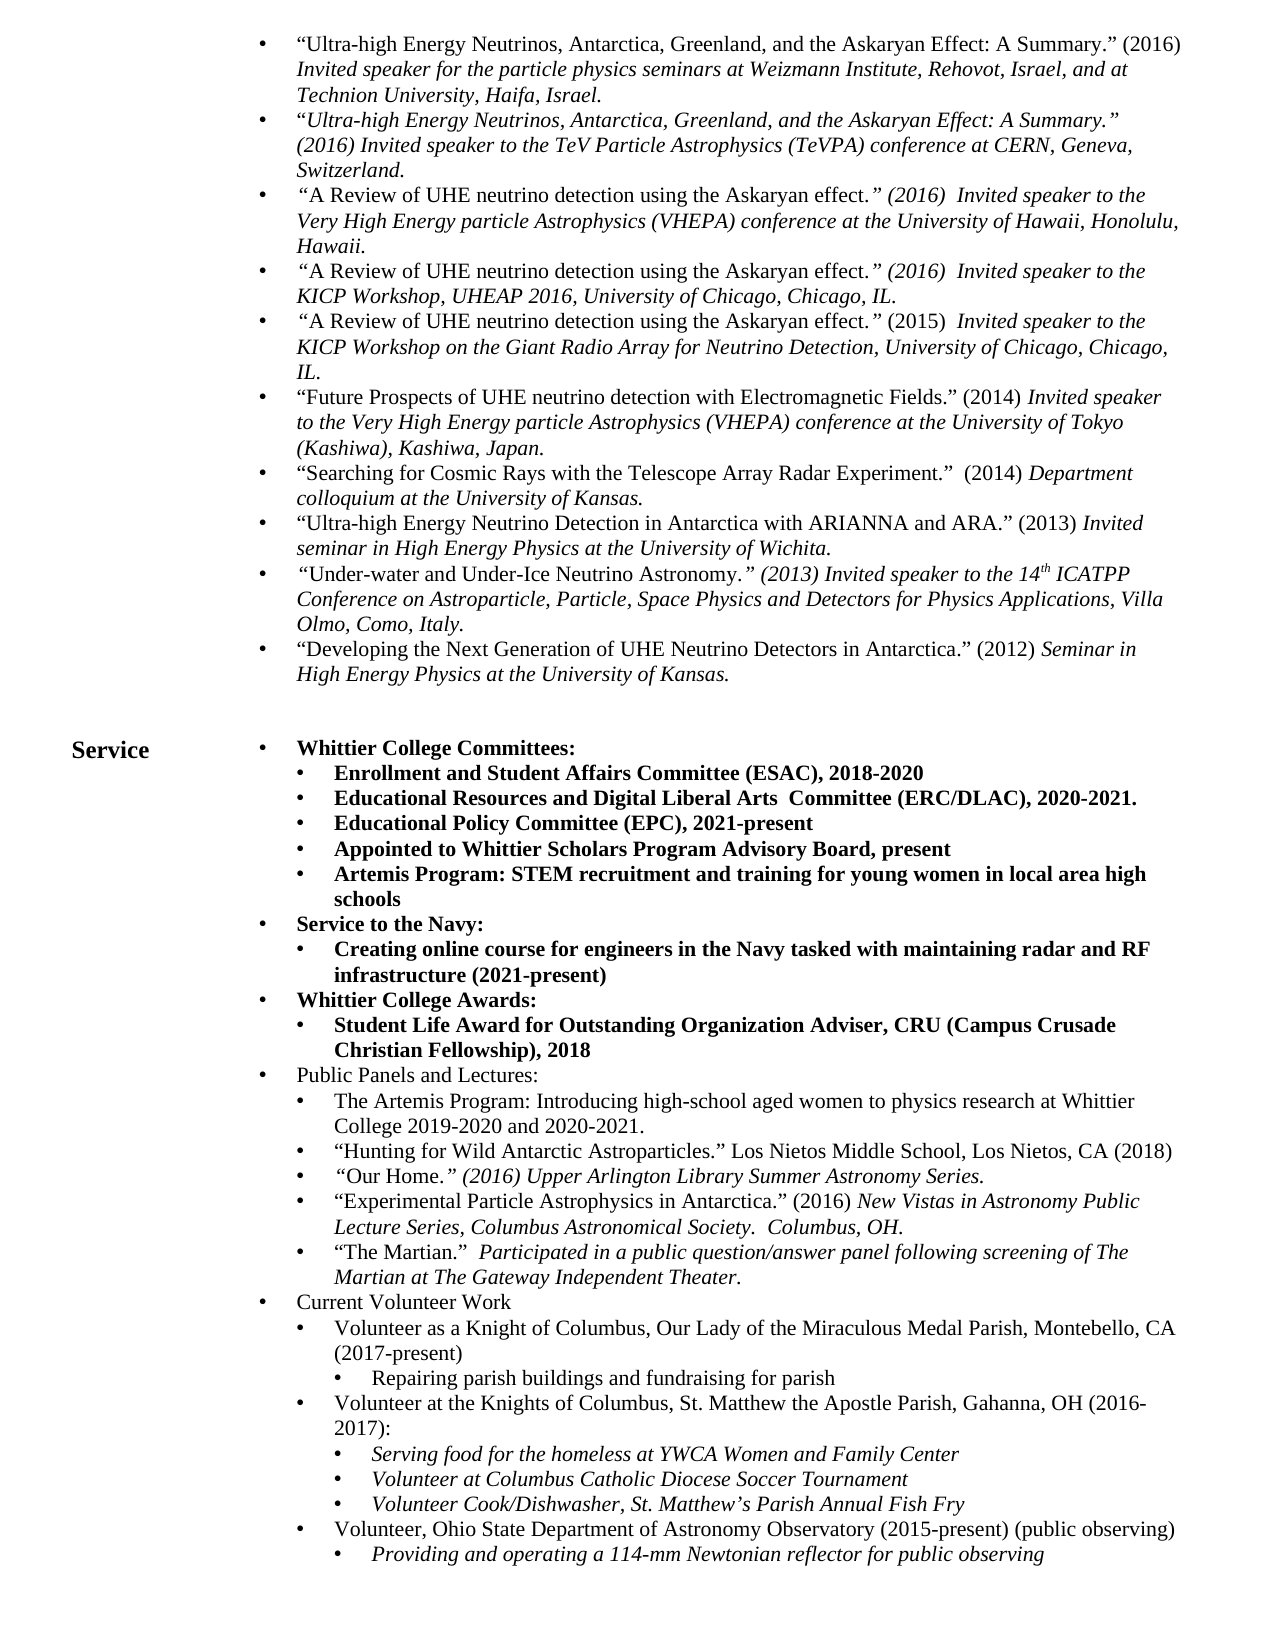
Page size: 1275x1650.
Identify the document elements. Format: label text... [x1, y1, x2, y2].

table_header Whittier College Committees: Enrollment and Student Affairs Committee (ESAC), 2018-2020 Educational Resources and Digital Liberal Arts Committee (ERC/DLAC), 2020-2021. Educational Policy Committee (EPC), 2021-present Appointed to Whittier Scholars Program Advisory Board, present Artemis Program: STEM recruitment and training for young women in local area high schools Service to the Navy: Creating online course for engineers in the Navy tasked with maintaining radar and RF infrastructure (2021-present) Whittier College Awards: Student Life Award for Outstanding Organization Adviser, CRU (Campus Crusade Christian Fellowship), 2018 Public Panels and Lectures: The Artemis Program: Introducing high-school aged women to physics research at Whittier College 2019-2020 and 2020-2021. “Hunting for Wild Antarctic Astroparticles.” Los Nietos Middle School, Los Nietos, CA (2018) “Our Home.” (2016) Upper Arlington Library Summer Astronomy Series. “Experimental Particle Astrophysics in Antarctica.” (2016) New Vistas in Astronomy Public Lecture Series, Columbus Astronomical Society. Columbus, OH. “The Martian.” Participated in a public question/answer panel following screening of The Martian at The Gateway Independent Theater. Current Volunteer Work Volunteer as a Knight of Columbus, Our Lady of the Miraculous Medal Parish, Montebello, CA (2017-present) Repairing parish buildings and fundraising for parish Volunteer at the Knights of Columbus, St. Matthew the Apostle Parish, Gahanna, OH (2016-2017): Serving food for the homeless at YWCA Women and Family Center Volunteer at Columbus Catholic Diocese Soccer Tournament Volunteer Cook/Dishwasher, St. Matthew’s Parish Annual Fish Fry Volunteer, Ohio State Department of Astronomy Observatory (2015-present) (public observing) Providing and operating a 114-mm Newtonian reflector for public observing Instructor for Young Scholars Program (YSP), Ohio State Department of Physics Volunteer at the Knights of Columbus, St. John the Evangelist Parish, Lawrence, Kansas (2013-2015) Volunteer Cook/Dishwasher, St. John’s Parish Annual Fish Fry Volunteer Groundskeeper, St. John’s Parish [216, 729, 1191, 1572]
table_header Service [66, 729, 216, 1572]
table_header Invited to teach source entitled “Introduction to GPS Signals for Onboarding of Navy Personnel” (2022). In service of the Office of Naval Research. Invited to teach source entitled “RF Field Engineering: A practical introduction” (2021). In service of the Office of Naval Research. “IceCube-Gen2 Radio Array Surface Calibration: Opportunities from Unique Transmitter and Receiver Systems” (2021). IceCube Generation 2 Calibration Workshop. “Finite Difference Time-Domain Methods for Askaryan Propagation Modeling in IceCube-Gen2” (2021). IceCube Generation 2 Calibration Workshop. “Classically Forbidden Askaryan Radiation: A decade of exploration in Antarctica in the search for cosmic neutrinos” (2018) Departmental Colloquium for Whittier College “Ultra-high Energy Neutrinos, Antarctica, Greenland, and the Askaryan Effect: A Summary.” (2016) Invited speaker for the particle physics seminars at Weizmann Institute, Rehovot, Israel, and at Technion University, Haifa, Israel. “Ultra-high Energy Neutrinos, Antarctica, Greenland, and the Askaryan Effect: A Summary.” (2016) Invited speaker to the TeV Particle Astrophysics (TeVPA) conference at CERN, Geneva, Switzerland. “A Review of UHE neutrino detection using the Askaryan effect.” (2016) Invited speaker to the Very High Energy particle Astrophysics (VHEPA) conference at the University of Hawaii, Honolulu, Hawaii. “A Review of UHE neutrino detection using the Askaryan effect.” (2016) Invited speaker to the KICP Workshop, UHEAP 2016, University of Chicago, Chicago, IL. “A Review of UHE neutrino detection using the Askaryan effect.” (2015) Invited speaker to the KICP Workshop on the Giant Radio Array for Neutrino Detection, University of Chicago, Chicago, IL. “Future Prospects of UHE neutrino detection with Electromagnetic Fields.” (2014) Invited speaker to the Very High Energy particle Astrophysics (VHEPA) conference at the University of Tokyo (Kashiwa), Kashiwa, Japan. “Searching for Cosmic Rays with the Telescope Array Radar Experiment.” (2014) Department colloquium at the University of Kansas. “Ultra-high Energy Neutrino Detection in Antarctica with ARIANNA and ARA.” (2013) Invited seminar in High Energy Physics at the University of Wichita. “Under-water and Under-Ice Neutrino Astronomy.” (2013) Invited speaker to the 14th ICATPP Conference on Astroparticle, Particle, Space Physics and Detectors for Physics Applications, Villa Olmo, Como, Italy. “Developing the Next Generation of UHE Neutrino Detectors in Antarctica.” (2012) Seminar in High Energy Physics at the University of Kansas. [216, 26, 1191, 692]
table_header [66, 26, 216, 692]
